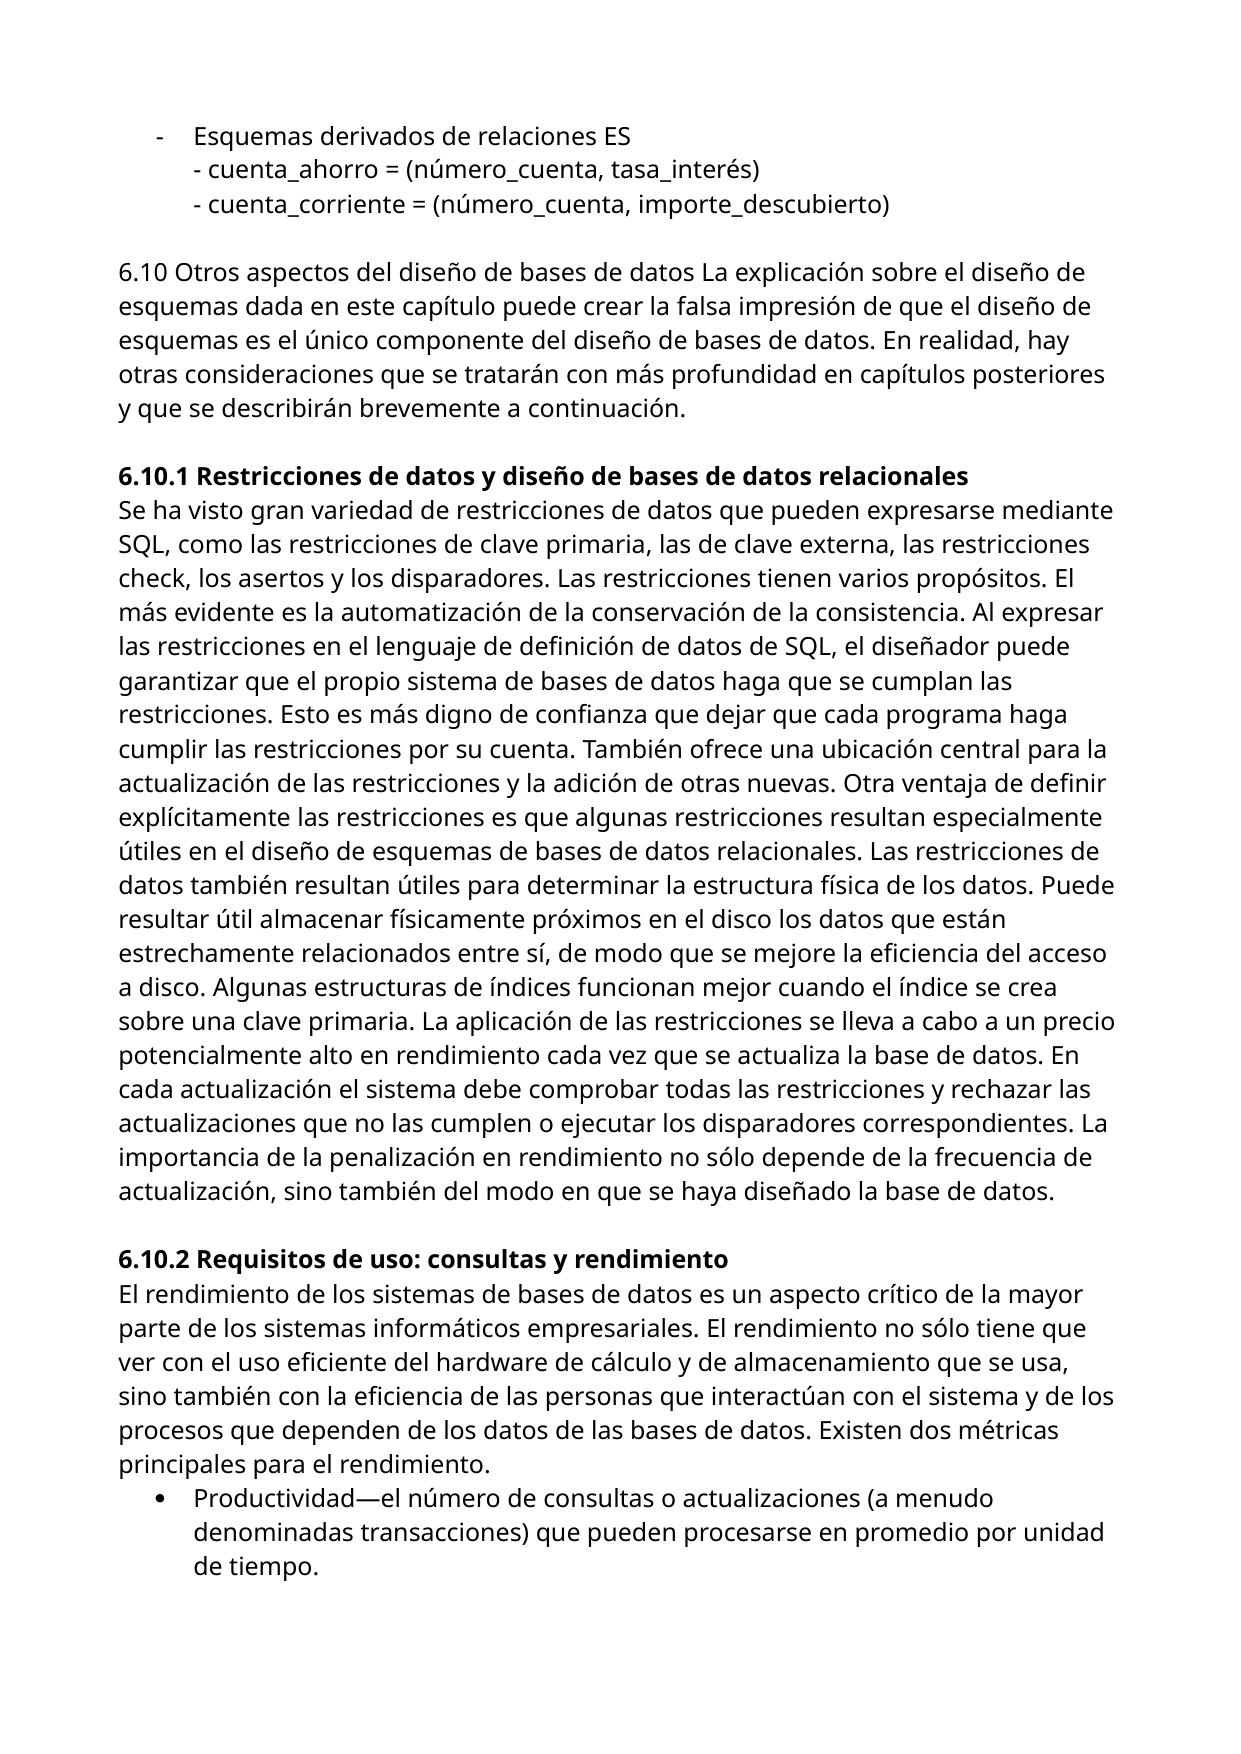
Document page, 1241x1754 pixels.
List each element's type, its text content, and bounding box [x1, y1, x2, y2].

list Productividad—el número de consultas o actualizaciones (a menudo denominadas transacciones) que pueden procesarse en promedio por unidad de tiempo. [156, 1481, 1122, 1583]
text 6.10.1 Restricciones de datos y diseño de bases de datos relacionales [118, 459, 1122, 493]
text Se ha visto gran variedad de restricciones de datos que pueden expresarse mediante SQL, como las restricciones de clave primaria, las de clave externa, las restricciones check, los asertos y los disparadores. Las restricciones tienen varios propósitos. El más evidente es la automatización de la conservación de la consistencia. Al expresar las restricciones en el lenguaje de definición de datos de SQL, el diseñador puede garantizar que el propio sistema de bases de datos haga que se cumplan las restricciones. Esto es más digno de confianza que dejar que cada programa haga cumplir las restricciones por su cuenta. También ofrece una ubicación central para la actualización de las restricciones y la adición de otras nuevas. Otra ventaja de definir explícitamente las restricciones es que algunas restricciones resultan especialmente útiles en el diseño de esquemas de bases de datos relacionales. Las restricciones de datos también resultan útiles para determinar la estructura física de los datos. Puede resultar útil almacenar físicamente próximos en el disco los datos que están estrechamente relacionados entre sí, de modo que se mejore la eficiencia del acceso a disco. Algunas estructuras de índices funcionan mejor cuando el índice se crea sobre una clave primaria. La aplicación de las restricciones se lleva a cabo a un precio potencialmente alto en rendimiento cada vez que se actualiza la base de datos. En cada actualización el sistema debe comprobar todas las restricciones y rechazar las actualizaciones que no las cumplen o ejecutar los disparadores correspondientes. La importancia de la penalización en rendimiento no sólo depende de la frecuencia de actualización, sino también del modo en que se haya diseñado la base de datos. [118, 493, 1122, 1208]
text 6.10 Otros aspectos del diseño de bases de datos La explicación sobre el diseño de esquemas dada en este capítulo puede crear la falsa impresión de que el diseño de esquemas es el único componente del diseño de bases de datos. En realidad, hay otras consideraciones que se tratarán con más profundidad en capítulos posteriores y que se describirán brevemente a continuación. [118, 254, 1122, 425]
text 6.10.2 Requisitos de uso: consultas y rendimiento [118, 1242, 1122, 1276]
text El rendimiento de los sistemas de bases de datos es un aspecto crítico de la mayor parte de los sistemas informáticos empresariales. El rendimiento no sólo tiene que ver con el uso eficiente del hardware de cálculo y de almacenamiento que se usa, sino también con la eficiencia de las personas que interactúan con el sistema y de los procesos que dependen de los datos de las bases de datos. Existen dos métricas principales para el rendimiento. [118, 1276, 1122, 1481]
list Esquemas derivados de relaciones ES - cuenta_ahorro = (número_cuenta, tasa_interés) - cuenta_corriente = (número_cuenta, importe_descubierto) [156, 118, 1122, 220]
